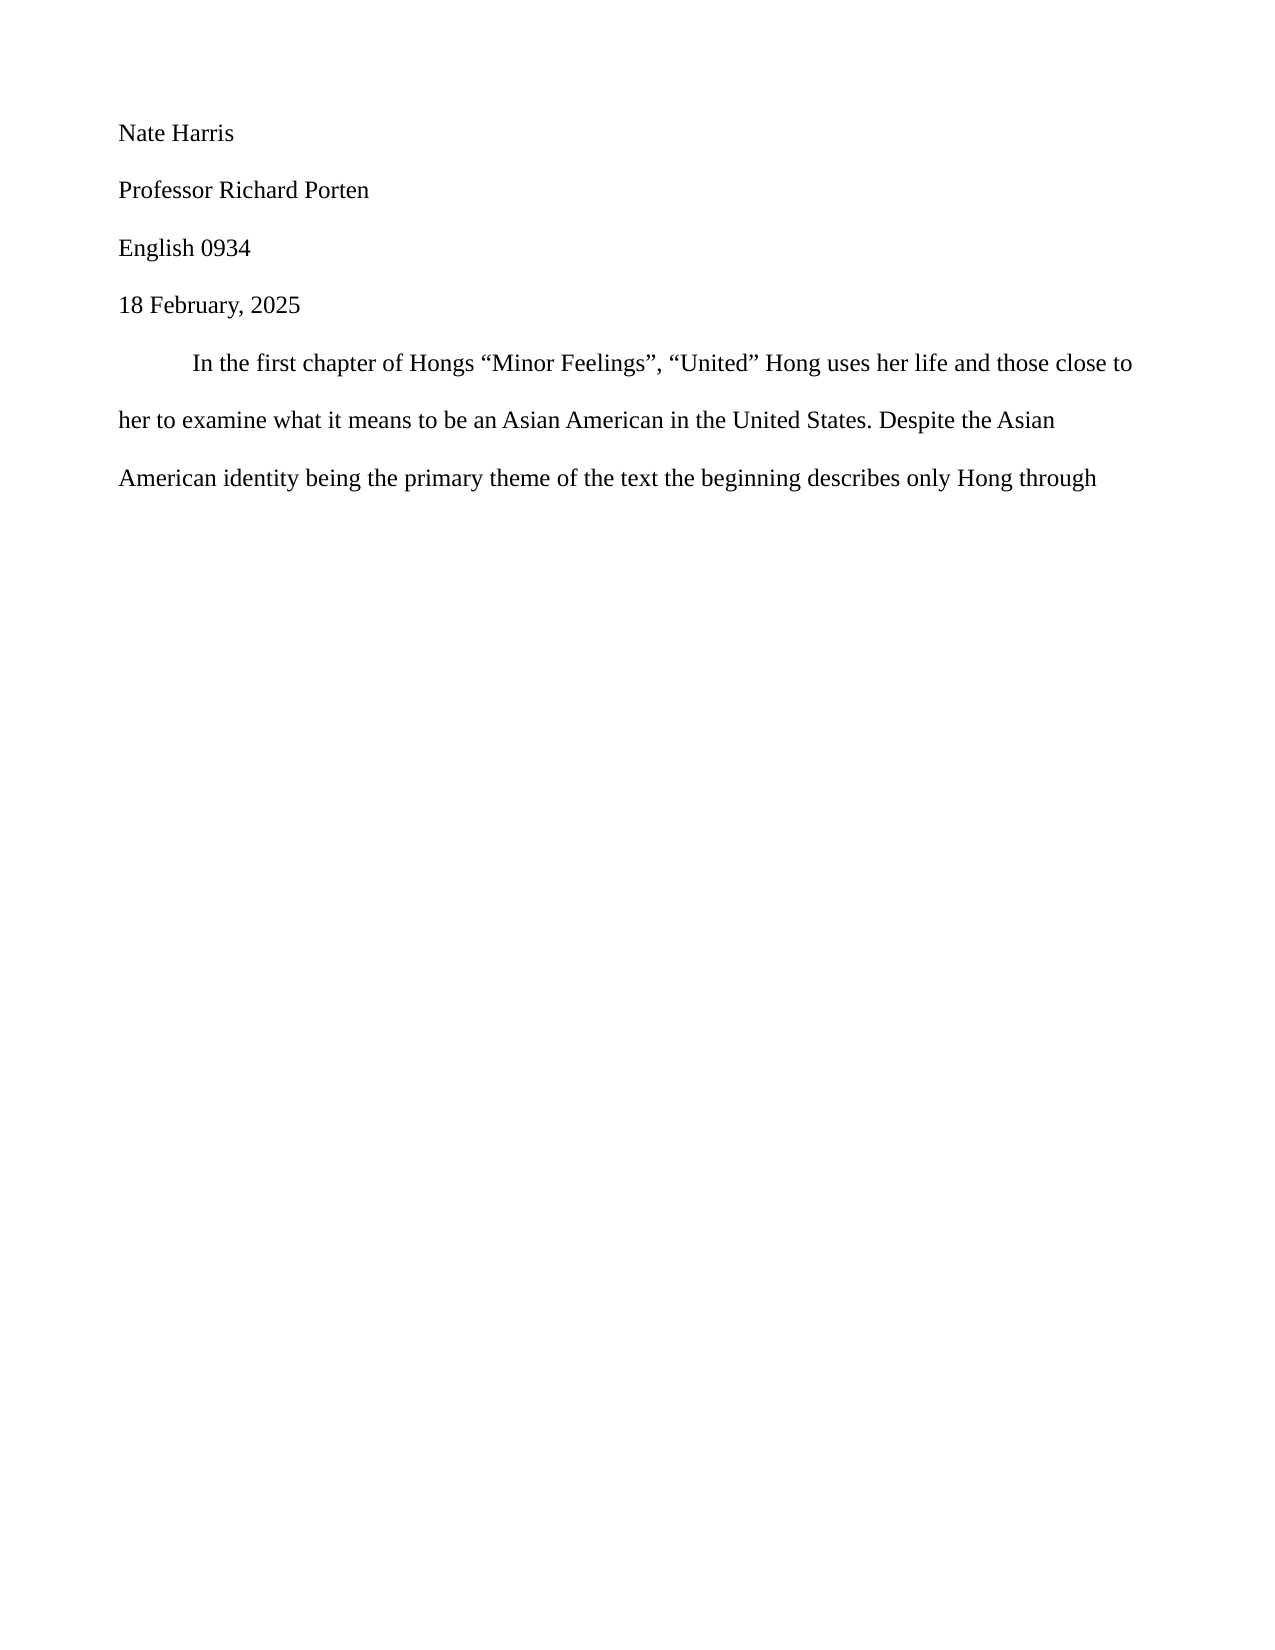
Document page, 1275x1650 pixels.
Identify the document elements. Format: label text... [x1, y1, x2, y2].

text 18 February, 2025 [118, 291, 1157, 319]
text In the first chapter of Hongs “Minor Feelings”, “United” Hong uses her life and those close to her to examine what it means to be an Asian American in the United States. Despite the Asian American identity being the primary theme of the text the beginning describes only Hong through [118, 348, 1157, 492]
text English 0934 [118, 233, 1157, 262]
text Nate Harris [118, 118, 1157, 147]
text Professor Richard Porten [118, 176, 1157, 204]
